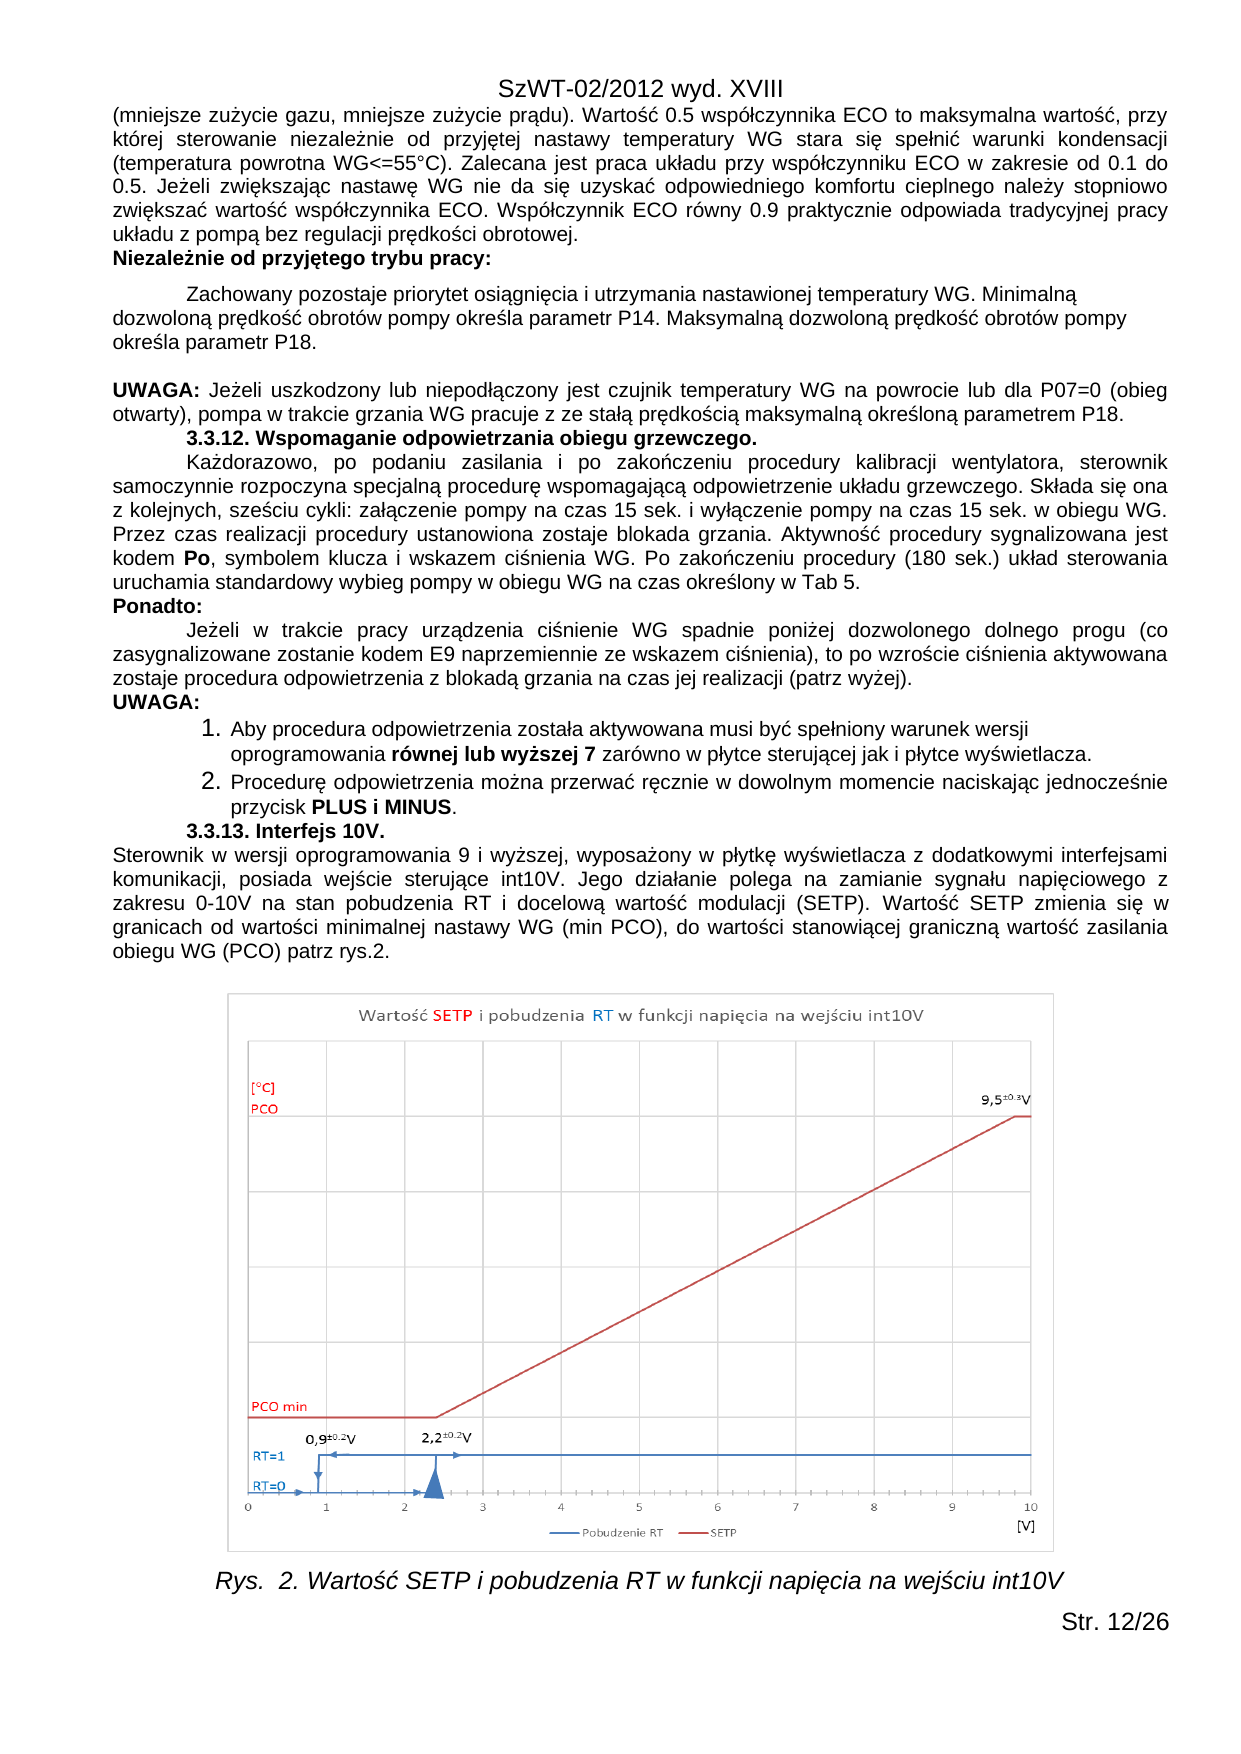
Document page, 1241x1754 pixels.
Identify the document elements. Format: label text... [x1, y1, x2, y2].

list Aby procedura odpowietrzenia została aktywowana musi być spełniony warunek wersji oprogramowania równej lub wyższej 7 zarówno w płytce sterującej jak i płytce wyświetlacza. [201, 713, 1169, 766]
text Sterownik w wersji oprogramowania 9 i wyższej, wyposażony w płytkę wyświetlacza z dodatkowymi interfejsami komunikacji, posiada wejście sterujące int10V. Jego działanie polega na zamianie sygnału napięciowego z zakresu 0-10V na stan pobudzenia RT i docelową wartość modulacji (SETP). Wartość SETP zmienia się w granicach od wartości minimalnej nastawy WG (min PCO), do wartości stanowiącej graniczną wartość zasilania obiegu WG (PCO) patrz rys.2. [112, 843, 1169, 963]
text Ponadto: [112, 594, 1169, 618]
text UWAGA: Jeżeli uszkodzony lub niepodłączony jest czujnik temperatury WG na powrocie lub dla P07=0 (obieg otwarty), pompa w trakcie grzania WG pracuje z ze stałą prędkością maksymalną określoną parametrem P18. [112, 378, 1169, 426]
text Jeżeli w trakcie pracy urządzenia ciśnienie WG spadnie poniżej dozwolonego dolnego progu (co zasygnalizowane zostanie kodem E9 naprzemiennie ze wskazem ciśnienia), to po wzroście ciśnienia aktywowana zostaje procedura odpowietrzenia z blokadą grzania na czas jej realizacji (patrz wyżej). [112, 618, 1169, 689]
text Zachowany pozostaje priorytet osiągnięcia i utrzymania nastawionej temperatury WG. Minimalną dozwoloną prędkość obrotów pompy określa parametr P14. Maksymalną dozwoloną prędkość obrotów pompy określa parametr P18. [112, 282, 1169, 354]
text UWAGA: [112, 689, 1169, 713]
text Rys. 2. Wartość SETP i pobudzenia RT w funkcji napięcia na wejściu int10V [112, 1566, 1169, 1595]
list Procedurę odpowietrzenia można przerwać ręcznie w dowolnym momencie naciskając jednocześnie przycisk PLUS i MINUS. [201, 766, 1169, 819]
subtitle 3.3.12. Wspomaganie odpowietrzania obiegu grzewczego. [186, 426, 1169, 450]
text (mniejsze zużycie gazu, mniejsze zużycie prądu). Wartość 0.5 współczynnika ECO to maksymalna wartość, przy której sterowanie niezależnie od przyjętej nastawy temperatury WG stara się spełnić warunki kondensacji (temperatura powrotna WG<=55°C). Zalecana jest praca układu przy współczynniku ECO w zakresie od 0.1 do 0.5. Jeżeli zwiększając nastawę WG nie da się uzyskać odpowiedniego komfortu cieplnego należy stopniowo zwiększać wartość współczynnika ECO. Współczynnik ECO równy 0.9 praktycznie odpowiada tradycyjnej pracy układu z pompą bez regulacji prędkości obrotowej. [112, 102, 1169, 246]
text Niezależnie od przyjętego trybu pracy: [112, 246, 1169, 270]
text Każdorazowo, po podaniu zasilania i po zakończeniu procedury kalibracji wentylatora, sterownik samoczynnie rozpoczyna specjalną procedurę wspomagającą odpowietrzenie układu grzewczego. Składa się ona z kolejnych, sześciu cykli: załączenie pompy na czas 15 sek. i wyłączenie pompy na czas 15 sek. w obiegu WG. Przez czas realizacji procedury ustanowiona zostaje blokada grzania. Aktywność procedury sygnalizowana jest kodem Po, symbolem klucza i wskazem ciśnienia WG. Po zakończeniu procedury (180 sek.) układ sterowania uruchamia standardowy wybieg pompy w obiegu WG na czas określony w Tab 5. [112, 450, 1169, 594]
subtitle 3.3.13. Interfejs 10V. [186, 819, 1169, 843]
